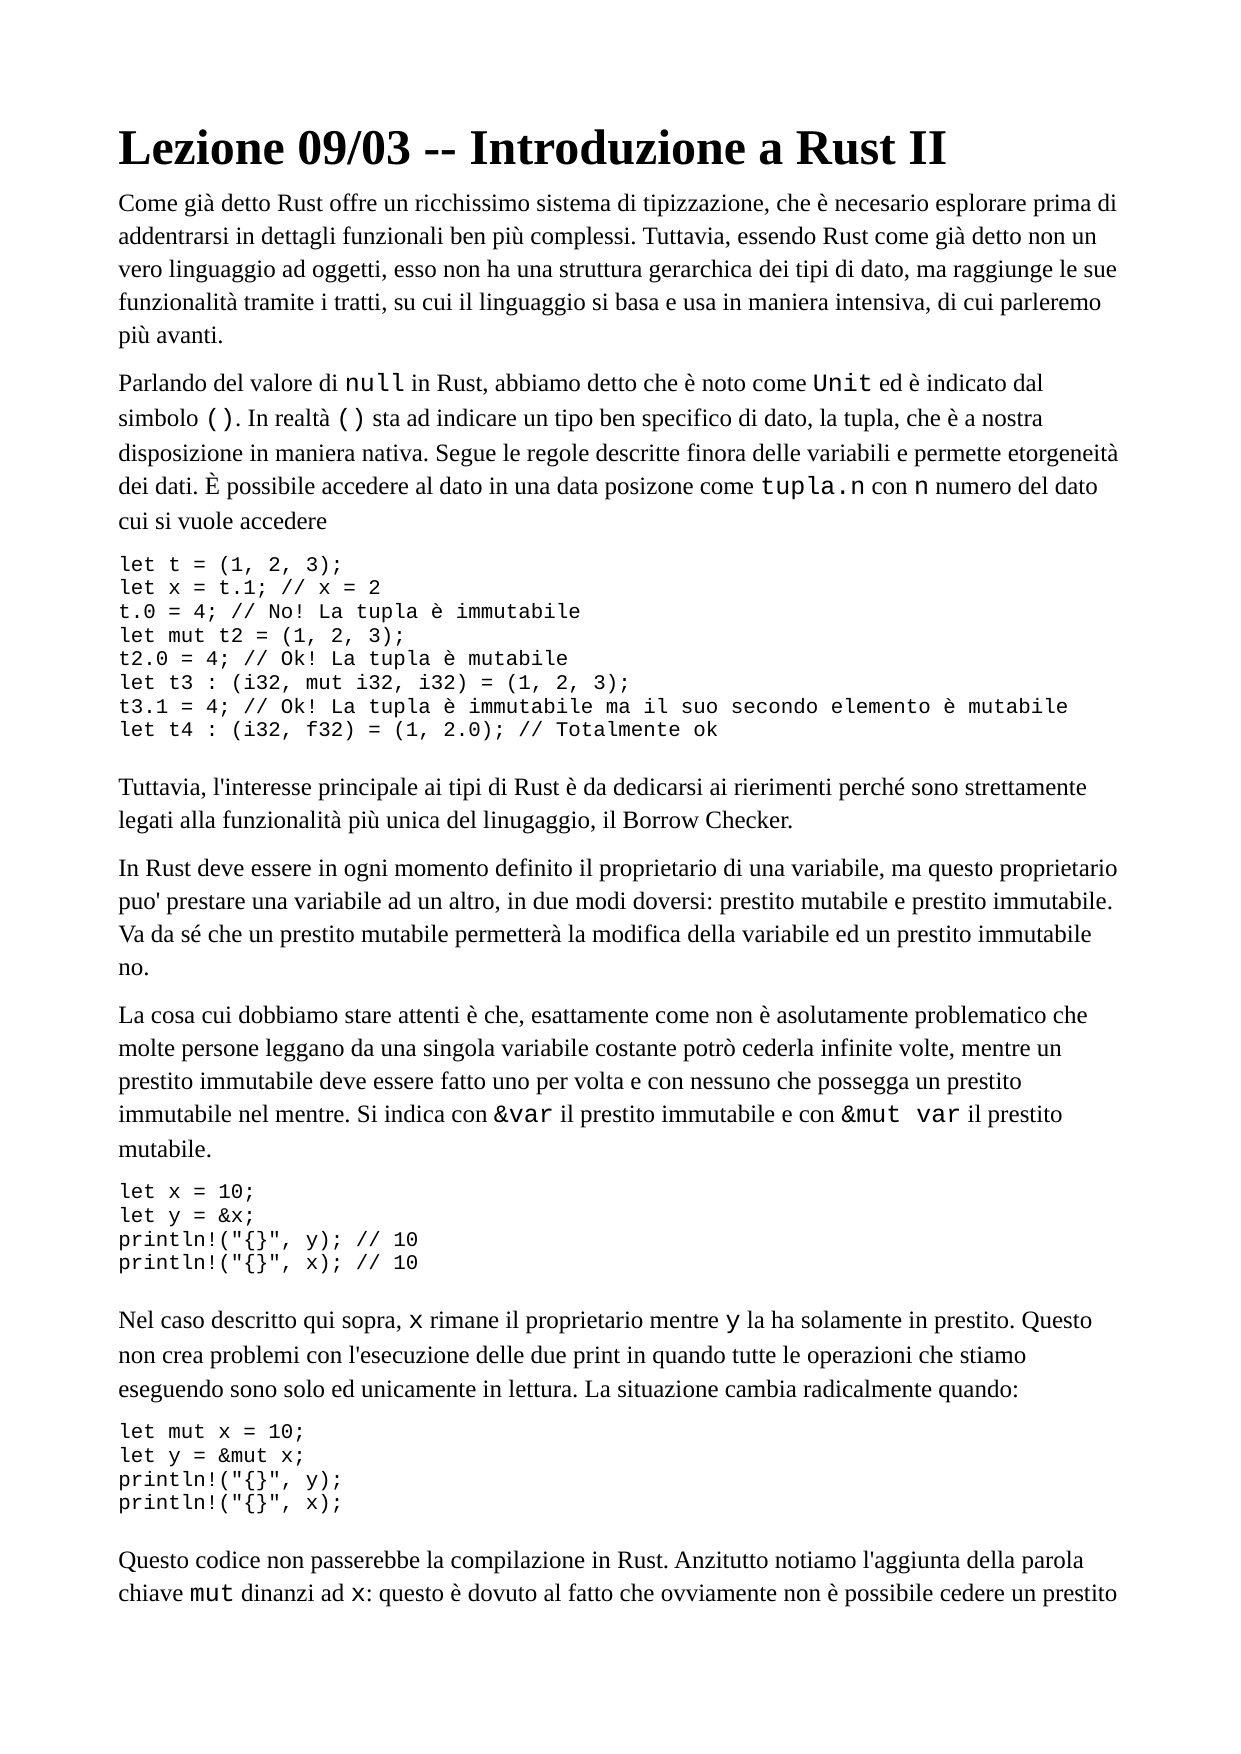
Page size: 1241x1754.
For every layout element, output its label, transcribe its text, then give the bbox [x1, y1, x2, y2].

text t.0 = 4; // No! La tupla è immutabile [118, 601, 1122, 625]
text In Rust deve essere in ogni momento definito il proprietario di una variabile, ma questo proprietario puo' prestare una variabile ad un altro, in due modi doversi: prestito mutabile e prestito immutabile. Va da sé che un prestito mutabile permetterà la modifica della variabile ed un prestito immutabile no. [118, 853, 1122, 981]
text Tuttavia, l'interesse principale ai tipi di Rust è da dedicarsi ai rierimenti perché sono strettamente legati alla funzionalità più unica del linugaggio, il Borrow Checker. [118, 772, 1122, 834]
text Questo codice non passerebbe la compilazione in Rust. Anzitutto notiamo l'aggiunta della parola chiave mut dinanzi ad x: questo è dovuto al fatto che ovviamente non è possibile cedere un prestito [118, 1545, 1122, 1609]
text println!("{}", y); [118, 1468, 1122, 1492]
text let t3 : (i32, mut i32, i32) = (1, 2, 3); [118, 672, 1122, 696]
text La cosa cui dobbiamo stare attenti è che, esattamente come non è asolutamente problematico che molte persone leggano da una singola variabile costante potrò cederla infinite volte, mentre un prestito immutabile deve essere fatto uno per volta e con nessuno che possegga un prestito immutabile nel mentre. Si indica con &var il prestito immutabile e con &mut var il prestito mutabile. [118, 1000, 1122, 1163]
text Nel caso descritto qui sopra, x rimane il proprietario mentre y la ha solamente in prestito. Questo non crea problemi con l'esecuzione delle due print in quando tutte le operazioni che stiamo eseguendo sono solo ed unicamente in lettura. La situazione cambia radicalmente quando: [118, 1306, 1122, 1402]
text let y = &x; [118, 1205, 1122, 1229]
text println!("{}", x); // 10 [118, 1252, 1122, 1276]
text let t = (1, 2, 3); [118, 554, 1122, 577]
text let mut x = 10; [118, 1421, 1122, 1445]
text Come già detto Rust offre un ricchissimo sistema di tipizzazione, che è necesario esplorare prima di addentrarsi in dettagli funzionali ben più complessi. Tuttavia, essendo Rust come già detto non un vero linguaggio ad oggetti, esso non ha una struttura gerarchica dei tipi di dato, ma raggiunge le sue funzionalità tramite i tratti, su cui il linguaggio si basa e usa in maniera intensiva, di cui parleremo più avanti. [118, 188, 1122, 349]
text println!("{}", x); [118, 1492, 1122, 1516]
text t3.1 = 4; // Ok! La tupla è immutabile ma il suo secondo elemento è mutabile [118, 696, 1122, 719]
text Parlando del valore di null in Rust, abbiamo detto che è noto come Unit ed è indicato dal simbolo (). In realtà () sta ad indicare un tipo ben specifico di dato, la tupla, che è a nostra disposizione in maniera nativa. Segue le regole descritte finora delle variabili e permette etorgeneità dei dati. È possibile accedere al dato in una data posizone come tupla.n con n numero del dato cui si vuole accedere [118, 368, 1122, 535]
text let t4 : (i32, f32) = (1, 2.0); // Totalmente ok [118, 719, 1122, 743]
text let x = 10; [118, 1181, 1122, 1205]
text let y = &mut x; [118, 1445, 1122, 1468]
text let mut t2 = (1, 2, 3); [118, 625, 1122, 648]
text t2.0 = 4; // Ok! La tupla è mutabile [118, 648, 1122, 672]
text let x = t.1; // x = 2 [118, 577, 1122, 601]
subtitle Lezione 09/03 -- Introduzione a Rust II [118, 118, 1122, 176]
text println!("{}", y); // 10 [118, 1229, 1122, 1252]
